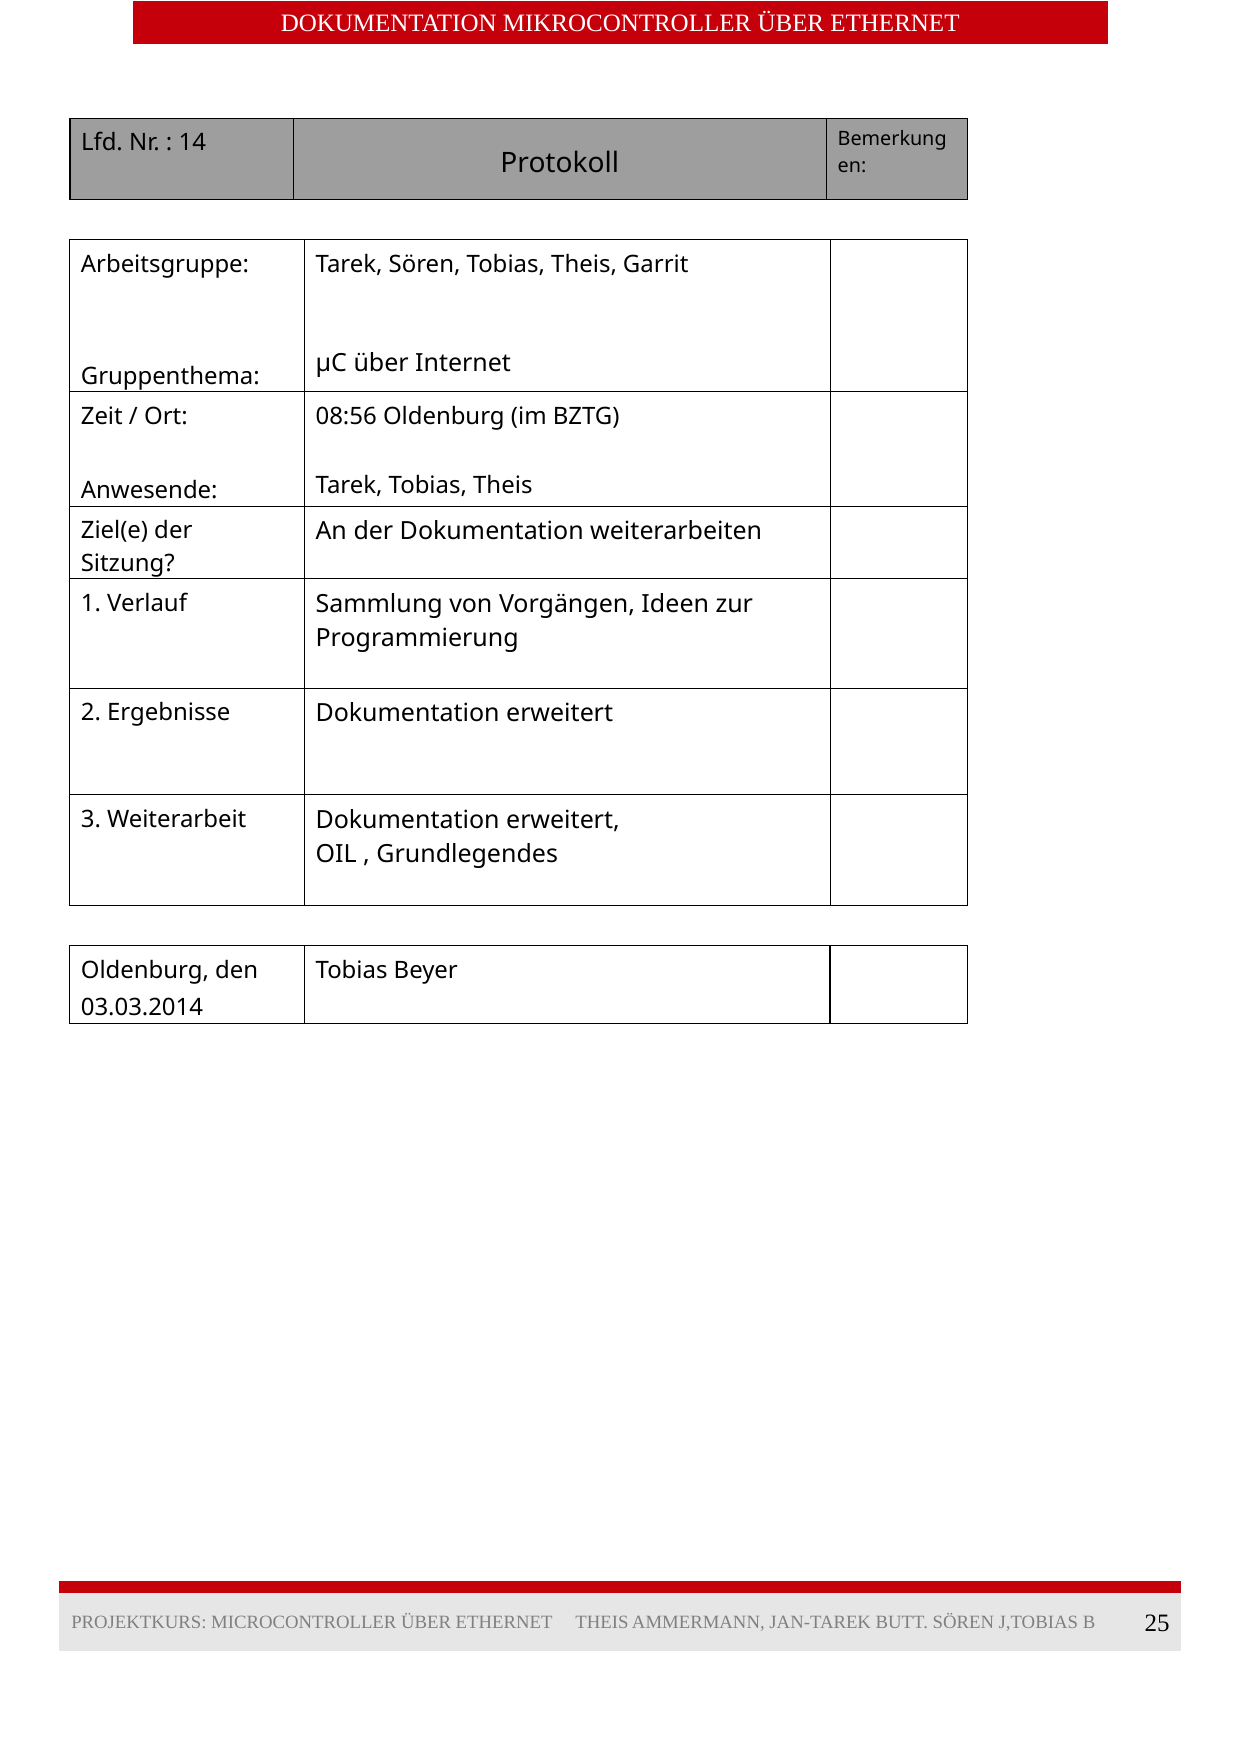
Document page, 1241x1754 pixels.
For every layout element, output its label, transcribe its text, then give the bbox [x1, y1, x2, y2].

table_header [831, 946, 967, 1022]
table_cell [831, 689, 967, 794]
table_cell [831, 507, 967, 578]
table_header Bemerkungen: [827, 119, 967, 199]
table_header Oldenburg, den 03.03.2014 [70, 946, 304, 1022]
table_cell 3. Weiterarbeit [70, 795, 304, 905]
table_cell An der Dokumentation weiterarbeiten [305, 507, 830, 578]
table_header Lfd. Nr. : 14 [71, 119, 293, 199]
table_cell 2. Ergebnisse [70, 689, 304, 794]
table_header Tobias Beyer [305, 946, 829, 1022]
table_cell Ziel(e) der Sitzung? [70, 507, 304, 578]
table_header Protokoll [294, 119, 826, 199]
table_cell [831, 795, 967, 905]
table_header Tarek, Sören, Tobias, Theis, Garrit µC über Internet [305, 240, 830, 391]
table_cell [831, 392, 967, 506]
table_header [831, 240, 967, 391]
table_cell Sammlung von Vorgängen, Ideen zur Programmierung [305, 579, 830, 687]
table_cell Zeit / Ort: Anwesende: [70, 392, 304, 506]
table_header Arbeitsgruppe: Gruppenthema: [70, 240, 304, 391]
table_cell Dokumentation erweitert [305, 689, 830, 794]
table_cell 08:56 Oldenburg (im BZTG) Tarek, Tobias, Theis [305, 392, 830, 506]
table_cell Dokumentation erweitert, OIL , Grundlegendes [305, 795, 830, 905]
table_cell [831, 579, 967, 687]
table_cell 1. Verlauf [70, 579, 304, 687]
